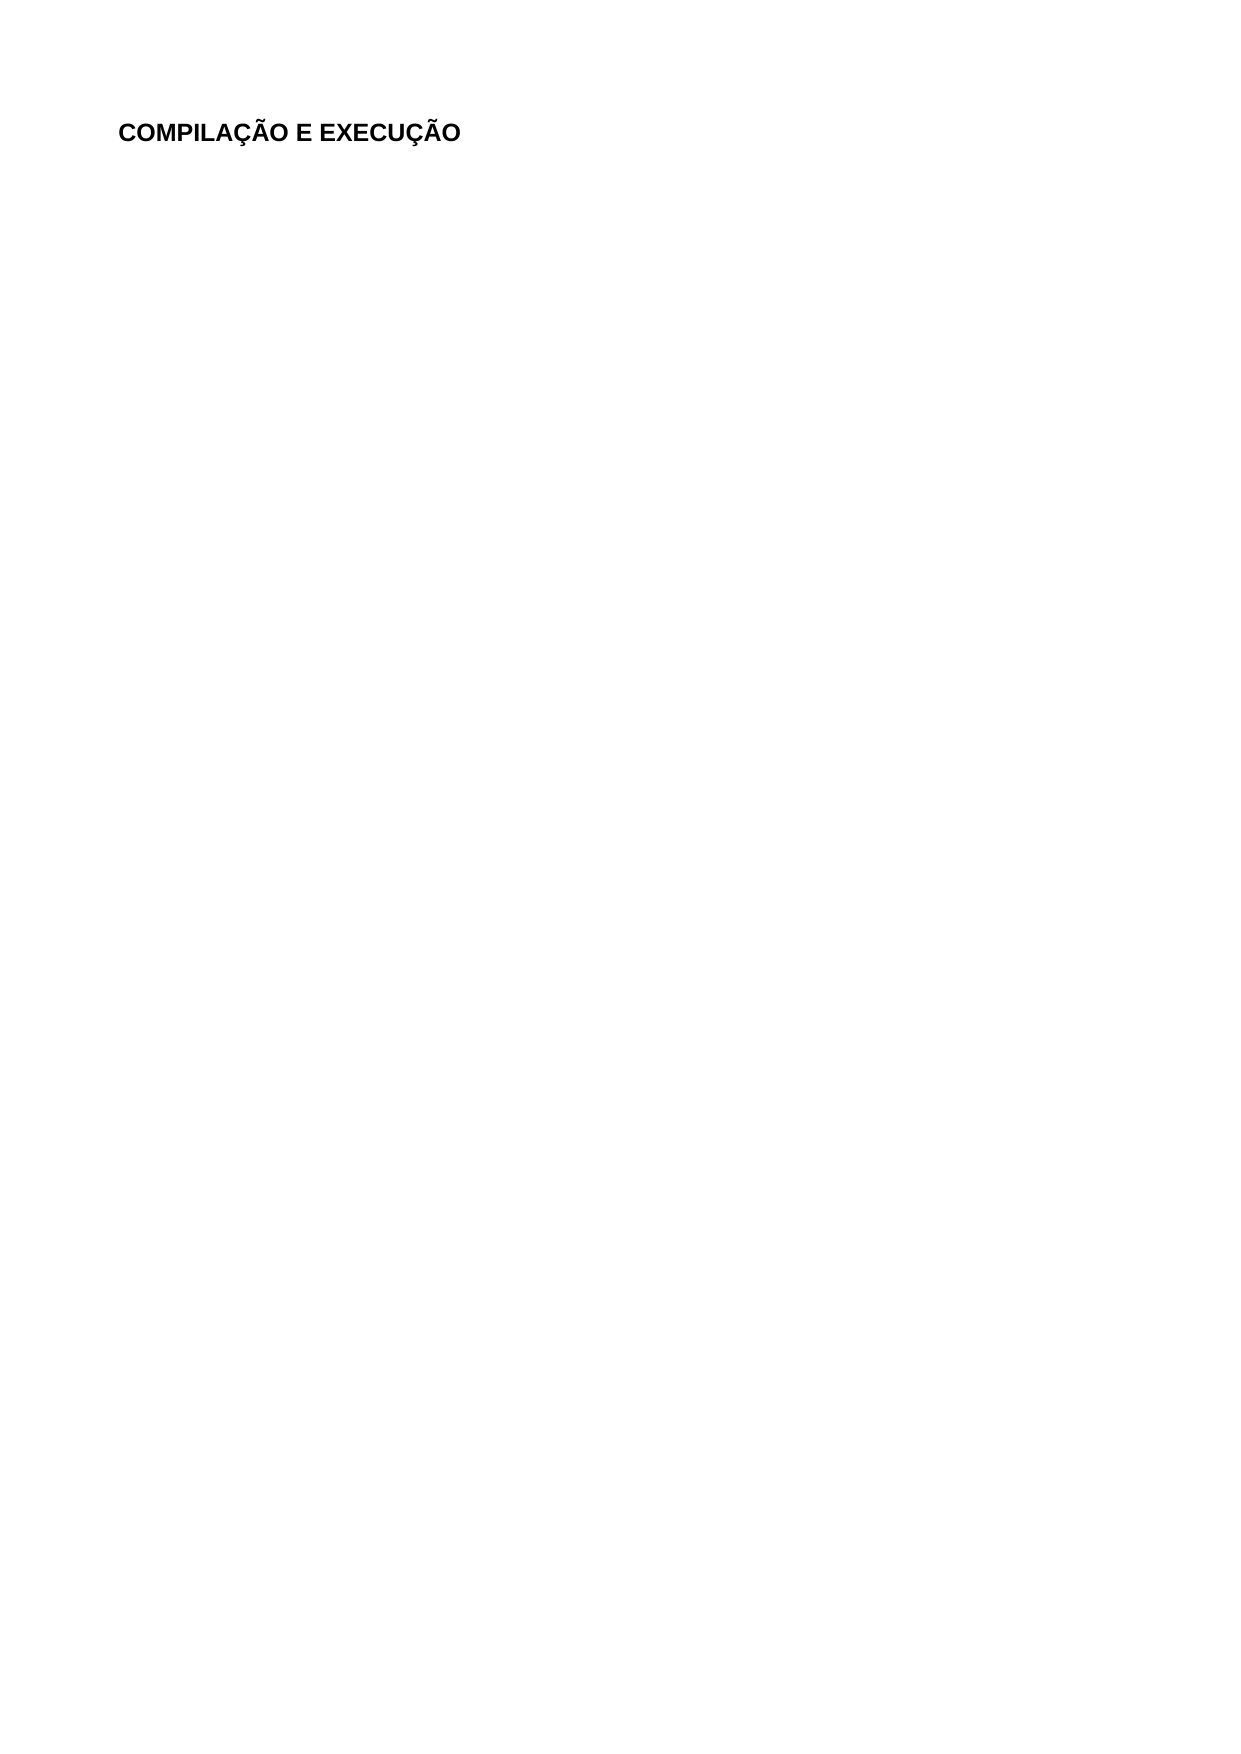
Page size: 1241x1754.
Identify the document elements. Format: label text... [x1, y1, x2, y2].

text COMPILAÇÃO E EXECUÇÃO [118, 118, 1122, 147]
